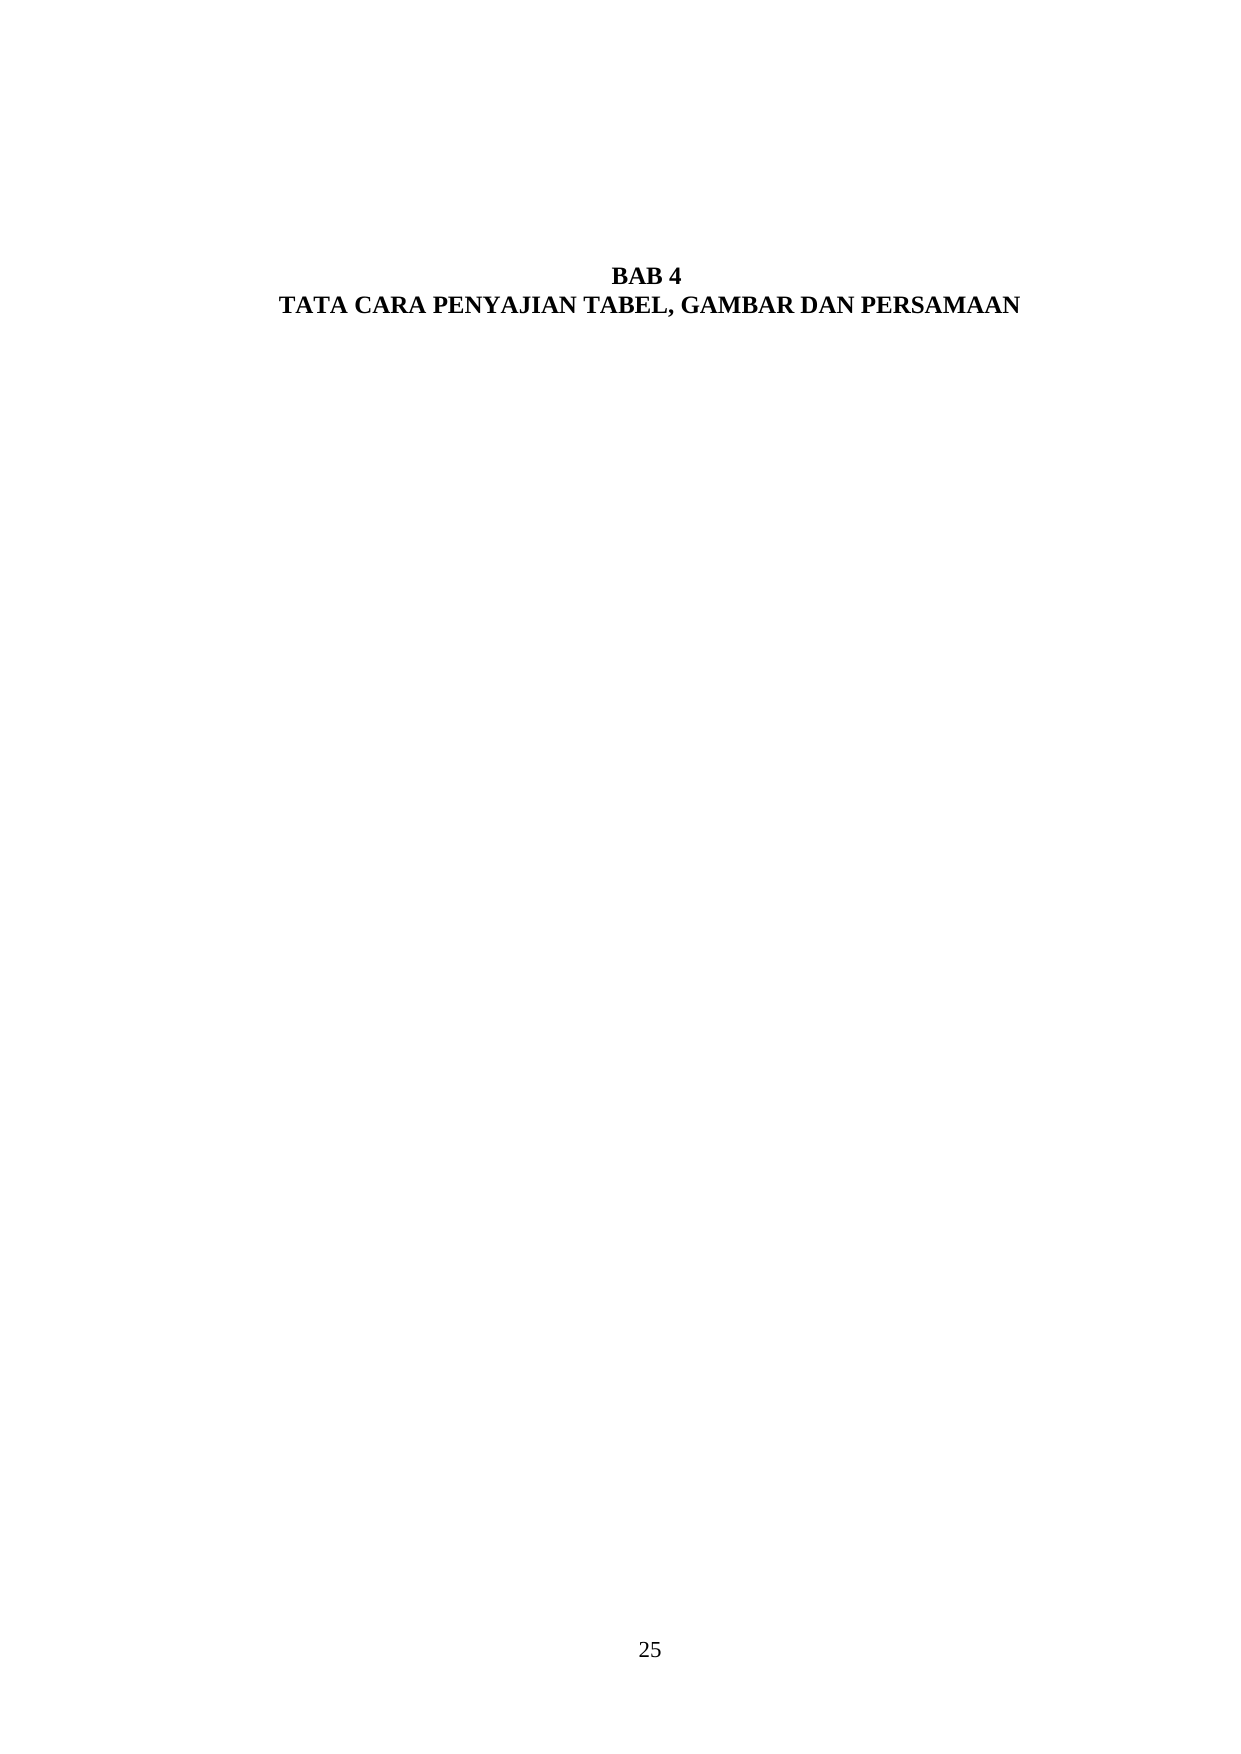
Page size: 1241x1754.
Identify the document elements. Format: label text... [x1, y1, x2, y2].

subtitle TATA CARA PENYAJIAN TABEL, GAMBAR DAN PERSAMAAN [236, 261, 1063, 318]
